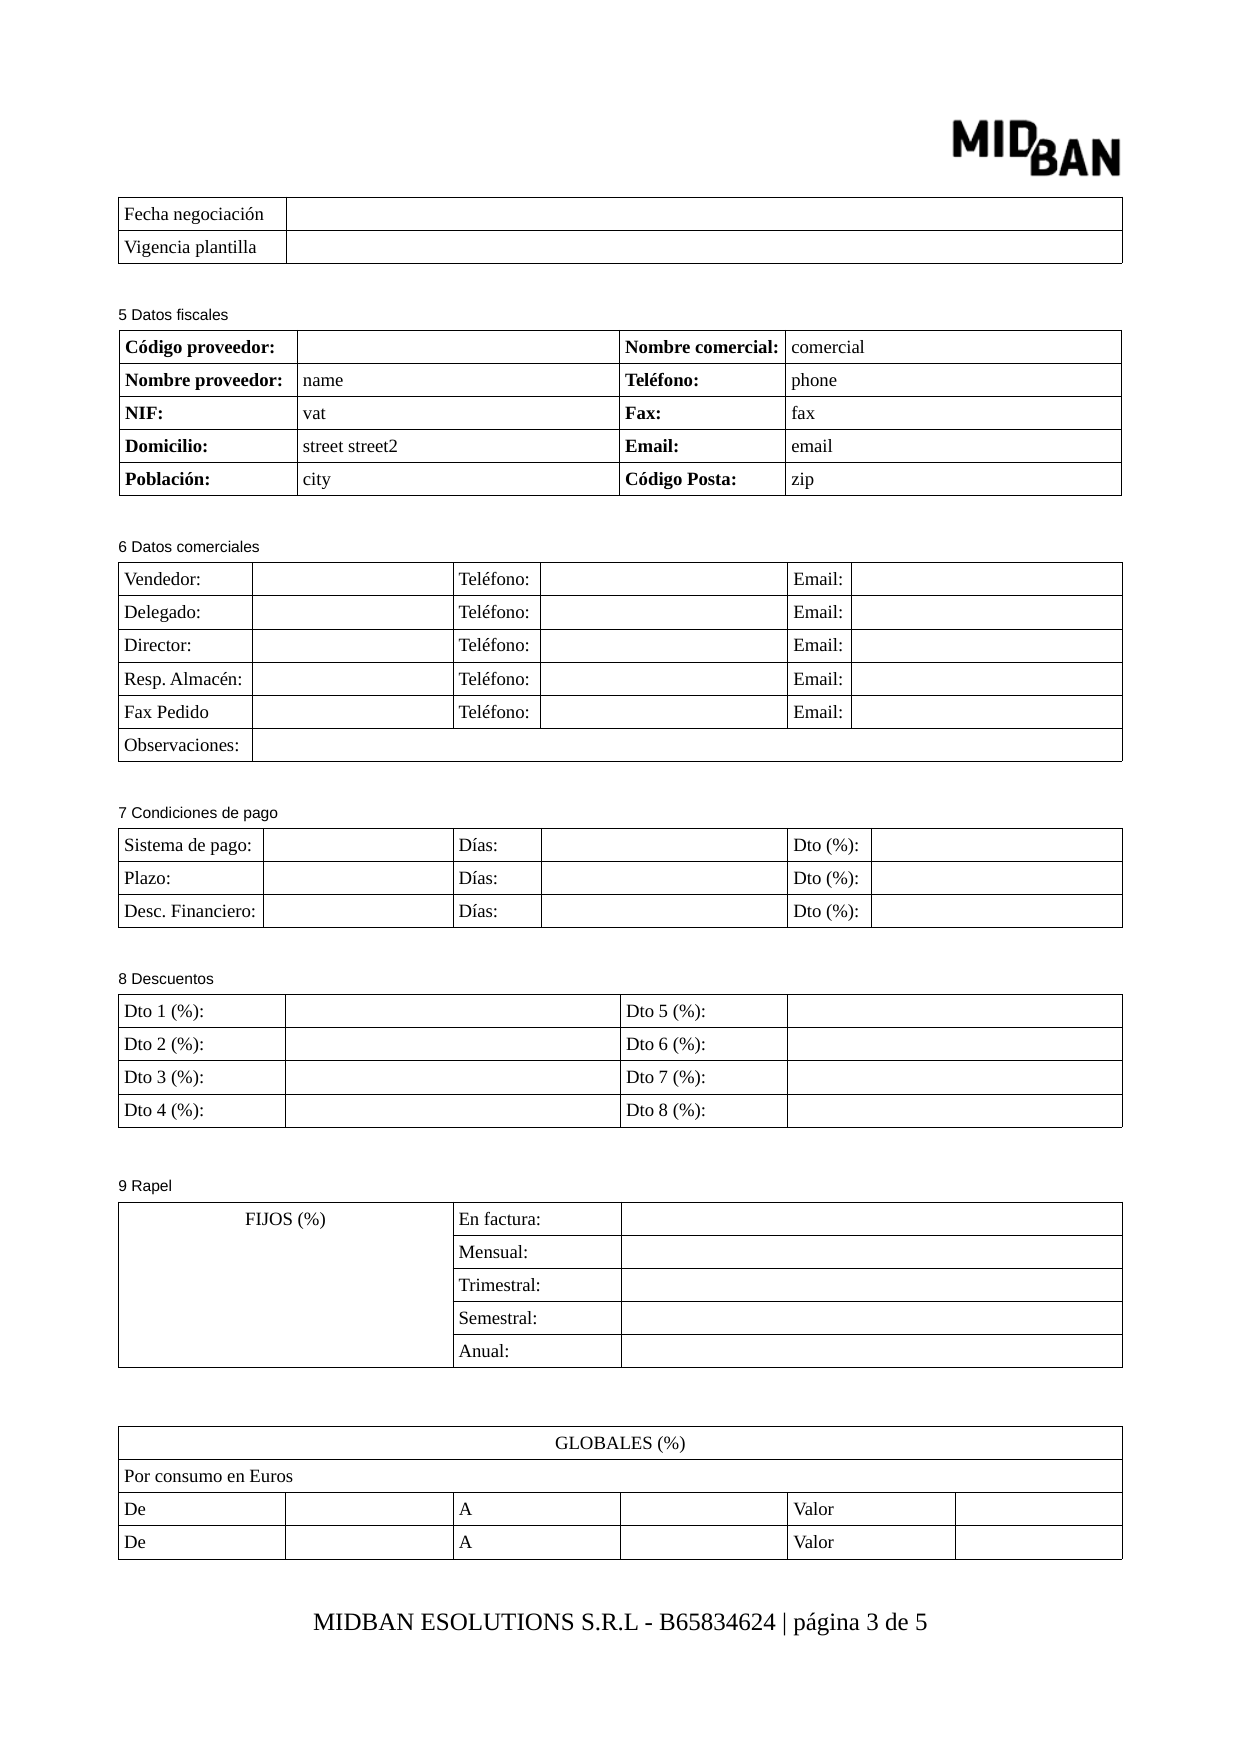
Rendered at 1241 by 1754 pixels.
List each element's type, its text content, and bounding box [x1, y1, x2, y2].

table_header Nombre comercial: [620, 331, 785, 363]
table_header [541, 563, 787, 595]
table_header [253, 563, 453, 595]
table_cell Observaciones: [119, 729, 252, 761]
table_cell [852, 696, 1122, 728]
table_cell Valor [788, 1526, 955, 1558]
table_header [542, 829, 787, 861]
table_cell A [454, 1526, 620, 1558]
table_cell Días: [454, 862, 541, 894]
table_cell Dto 2 (%): [119, 1028, 285, 1060]
table_header Fecha negociación [119, 198, 286, 230]
subtitle Datos fiscales [118, 305, 1122, 323]
table_cell [872, 895, 1122, 927]
table_cell fax [786, 397, 1121, 429]
table_cell [788, 1061, 1122, 1093]
table_cell zip [786, 463, 1121, 495]
table_header [788, 995, 1122, 1027]
table_cell Dto (%): [788, 862, 871, 894]
table_cell Teléfono: [454, 630, 540, 662]
table_cell [541, 596, 787, 628]
table_cell Teléfono: [454, 696, 540, 728]
table_cell [287, 231, 1122, 263]
subtitle Rapel [118, 1177, 1122, 1195]
table_header comercial [786, 331, 1121, 363]
table_cell Email: [788, 596, 851, 628]
table_cell [622, 1236, 1122, 1268]
table_cell [541, 663, 787, 695]
table_header [264, 829, 453, 861]
table_cell Código Posta: [620, 463, 785, 495]
subtitle Descuentos [118, 969, 1122, 988]
table_header Dto 1 (%): [119, 995, 285, 1027]
table_header Teléfono: [454, 563, 540, 595]
table_cell [264, 862, 453, 894]
table_header GLOBALES (%) [119, 1427, 1122, 1459]
table_cell [286, 1526, 453, 1558]
table_cell [852, 630, 1122, 662]
table_cell [253, 630, 453, 662]
table_cell [286, 1028, 620, 1060]
table_cell [253, 729, 1122, 761]
table_header [286, 995, 620, 1027]
table_header Dto (%): [788, 829, 871, 861]
table_cell Dto 4 (%): [119, 1095, 285, 1127]
table_cell Resp. Almacén: [119, 663, 252, 695]
table_cell [264, 895, 453, 927]
table_header [298, 331, 619, 363]
table_cell [542, 862, 787, 894]
table_cell [788, 1095, 1122, 1127]
table_cell [541, 630, 787, 662]
picture [951, 118, 1123, 179]
table_cell Email: [788, 663, 851, 695]
table_header [287, 198, 1122, 230]
table_cell Desc. Financiero: [119, 895, 263, 927]
table_cell Dto 3 (%): [119, 1061, 285, 1093]
table_cell [253, 596, 453, 628]
table_cell Fax: [620, 397, 785, 429]
table_cell [622, 1302, 1122, 1334]
table_cell vat [298, 397, 619, 429]
table_header En factura: [454, 1203, 621, 1235]
table_header [872, 829, 1122, 861]
table_header Días: [454, 829, 541, 861]
table_cell [621, 1493, 787, 1525]
subtitle Datos comerciales [118, 538, 1122, 556]
table_cell A [454, 1493, 620, 1525]
table_cell [852, 663, 1122, 695]
table_cell Domicilio: [120, 430, 297, 462]
table_cell Mensual: [454, 1236, 621, 1268]
table_cell Email: [620, 430, 785, 462]
table_cell [253, 663, 453, 695]
table_header Vendedor: [119, 563, 252, 595]
table_cell [541, 696, 787, 728]
table_cell De [119, 1526, 285, 1558]
table_cell Dto 7 (%): [621, 1061, 787, 1093]
table_cell Población: [120, 463, 297, 495]
table_cell Email: [788, 696, 851, 728]
table_cell Semestral: [454, 1302, 621, 1334]
table_cell Delegado: [119, 596, 252, 628]
table_cell [286, 1061, 620, 1093]
table_cell [542, 895, 787, 927]
table_header Dto 5 (%): [621, 995, 787, 1027]
table_cell [621, 1526, 787, 1558]
table_cell [956, 1526, 1122, 1558]
table_header Código proveedor: [120, 331, 297, 363]
table_cell Anual: [454, 1335, 621, 1367]
table_header Sistema de pago: [119, 829, 263, 861]
table_cell [622, 1335, 1122, 1367]
table_cell [622, 1269, 1122, 1301]
subtitle Condiciones de pago [118, 803, 1122, 821]
table_cell phone [786, 364, 1121, 396]
table_header [622, 1203, 1122, 1235]
table_header FIJOS (%) [119, 1203, 453, 1367]
table_cell Por consumo en Euros [119, 1460, 1122, 1492]
table_cell [253, 696, 453, 728]
table_cell De [119, 1493, 285, 1525]
table_cell NIF: [120, 397, 297, 429]
table_cell Valor [788, 1493, 955, 1525]
table_cell Nombre proveedor: [120, 364, 297, 396]
table_cell Director: [119, 630, 252, 662]
table_cell [872, 862, 1122, 894]
table_cell [286, 1095, 620, 1127]
table_header Email: [788, 563, 851, 595]
table_cell [286, 1493, 453, 1525]
table_cell [852, 596, 1122, 628]
table_cell Vigencia plantilla [119, 231, 286, 263]
table_cell Dto 6 (%): [621, 1028, 787, 1060]
table_cell Teléfono: [620, 364, 785, 396]
table_cell name [298, 364, 619, 396]
table_cell Teléfono: [454, 663, 540, 695]
table_cell Dto 8 (%): [621, 1095, 787, 1127]
table_cell Fax Pedido [119, 696, 252, 728]
table_cell Trimestral: [454, 1269, 621, 1301]
table_cell [956, 1493, 1122, 1525]
table_cell street street2 [298, 430, 619, 462]
table_cell Email: [788, 630, 851, 662]
table_cell Teléfono: [454, 596, 540, 628]
table_cell Días: [454, 895, 541, 927]
table_cell [788, 1028, 1122, 1060]
table_cell email [786, 430, 1121, 462]
table_cell Plazo: [119, 862, 263, 894]
table_cell city [298, 463, 619, 495]
table_header [852, 563, 1122, 595]
table_cell Dto (%): [788, 895, 871, 927]
